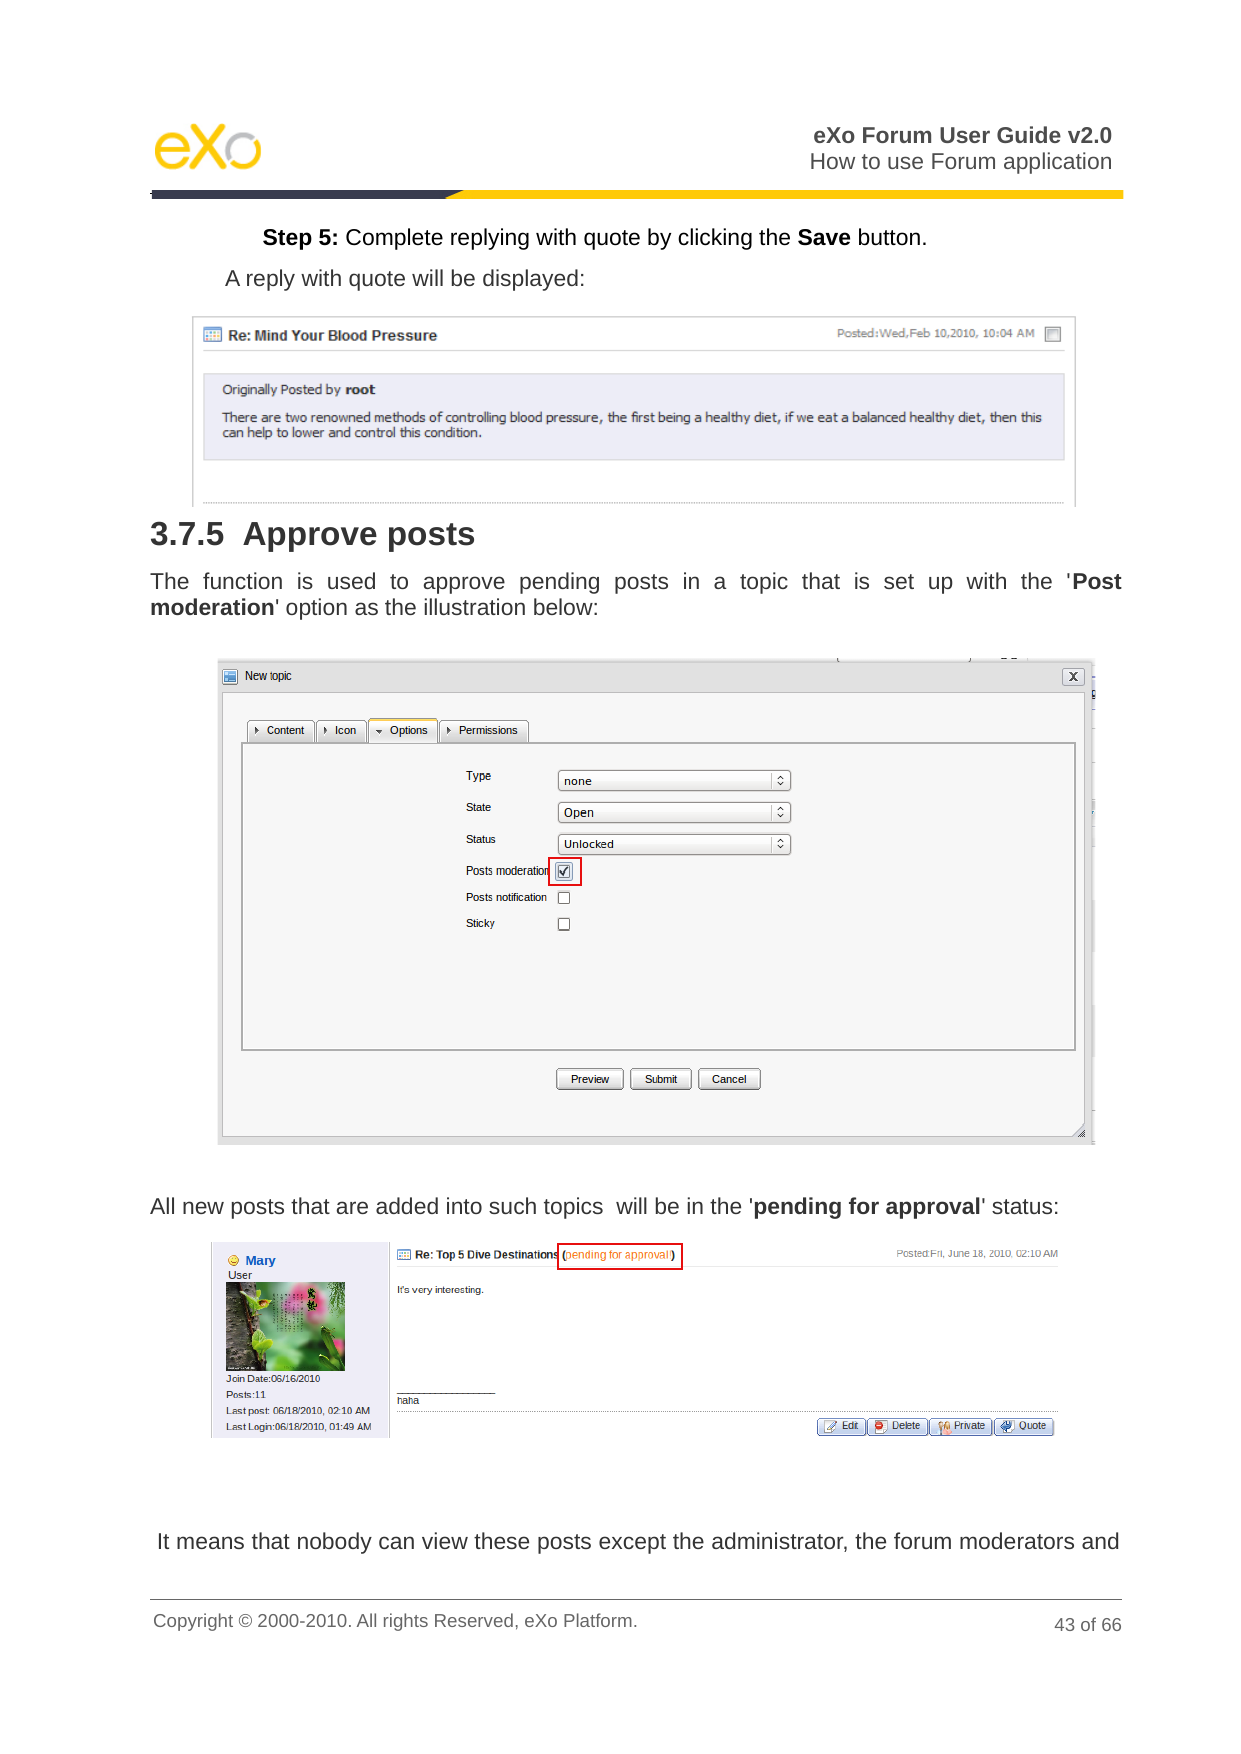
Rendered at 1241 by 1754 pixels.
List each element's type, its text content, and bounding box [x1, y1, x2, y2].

text The function is used to approve pending posts in a topic that is set up with the 'Post moderation' option as the illustration below: [150, 568, 1122, 620]
picture [151, 190, 1124, 199]
picture [155, 123, 262, 170]
picture [191, 315, 1080, 507]
text It means that nobody can view these posts except the administrator, the forum moderators and [150, 1528, 1122, 1554]
text All new posts that are added into such topics will be in the 'pending for approval' status: [150, 1193, 1122, 1220]
subtitle Approve posts [150, 306, 1122, 553]
list Step 5: Complete replying with quote by clicking the Save button. [225, 223, 1122, 250]
list A reply with quote will be displayed: [187, 265, 1122, 291]
picture [205, 1242, 1063, 1438]
picture [217, 658, 1096, 1145]
